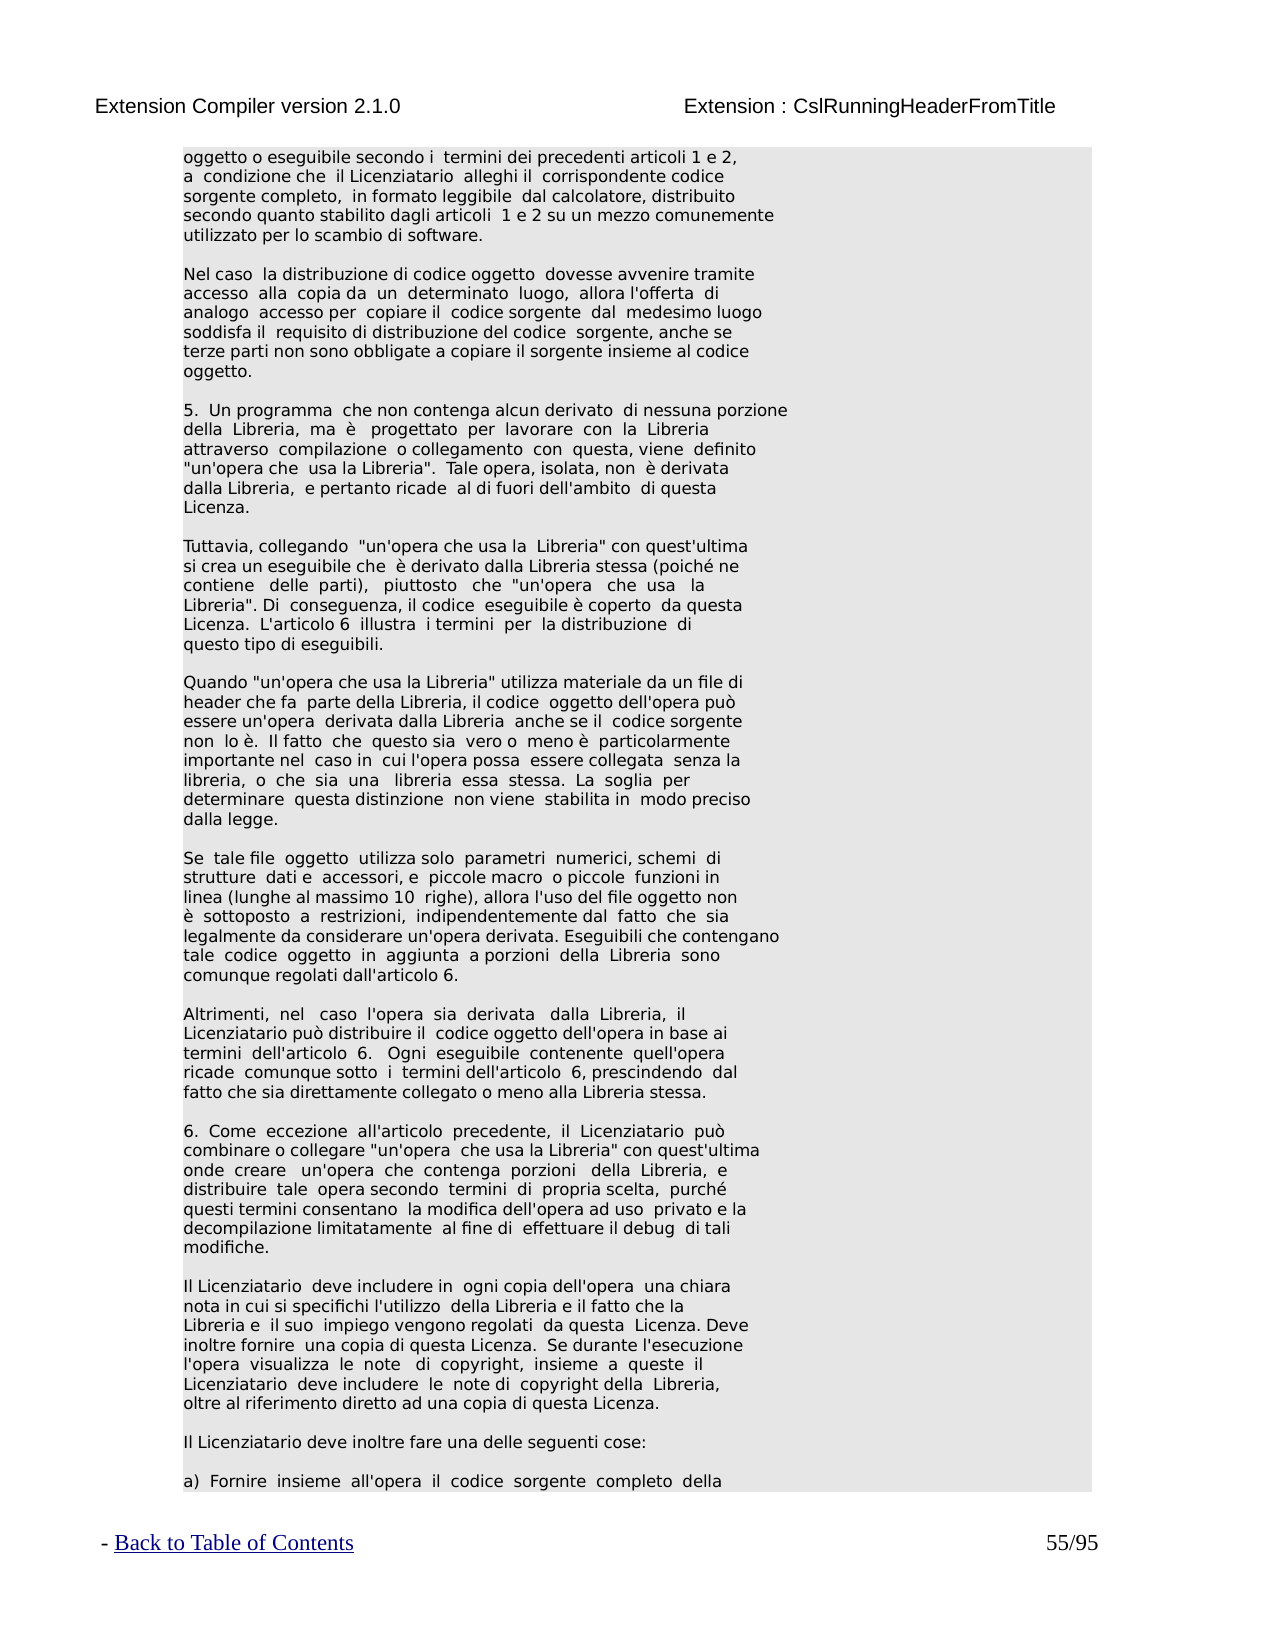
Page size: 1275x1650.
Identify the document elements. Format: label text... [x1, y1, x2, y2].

text utilizzato per lo scambio di software. [183, 225, 1092, 245]
text distribuire tale opera secondo termini di propria scelta, purché [183, 1180, 1092, 1199]
text Se tale file oggetto utilizza solo parametri numerici, schemi di [183, 849, 1092, 868]
text libreria, o che sia una libreria essa stessa. La soglia per [183, 771, 1092, 790]
text oltre al riferimento diretto ad una copia di questa Licenza. [183, 1394, 1092, 1414]
text combinare o collegare "un'opera che usa la Libreria" con quest'ultima [183, 1141, 1092, 1160]
text nota in cui si specifichi l'utilizzo della Libreria e il fatto che la [183, 1297, 1092, 1316]
text "un'opera che usa la Libreria". Tale opera, isolata, non è derivata [183, 459, 1092, 479]
text inoltre fornire una copia di questa Licenza. Se durante l'esecuzione [183, 1336, 1092, 1355]
text fatto che sia direttamente collegato o meno alla Libreria stessa. [183, 1082, 1092, 1102]
text termini dell'articolo 6. Ogni eseguibile contenente quell'opera [183, 1043, 1092, 1063]
text questo tipo di eseguibili. [183, 634, 1092, 654]
text modifiche. [183, 1238, 1092, 1258]
text Licenza. L'articolo 6 illustra i termini per la distribuzione di [183, 615, 1092, 634]
text sorgente completo, in formato leggibile dal calcolatore, distribuito [183, 186, 1092, 206]
text contiene delle parti), piuttosto che "un'opera che usa la [183, 576, 1092, 596]
text della Libreria, ma è progettato per lavorare con la Libreria [183, 420, 1092, 440]
text header che fa parte della Libreria, il codice oggetto dell'opera può [183, 693, 1092, 712]
text Libreria". Di conseguenza, il codice eseguibile è coperto da questa [183, 596, 1092, 615]
text Licenza. [183, 498, 1092, 518]
text secondo quanto stabilito dagli articoli 1 e 2 su un mezzo comunemente [183, 206, 1092, 225]
text questi termini consentano la modifica dell'opera ad uso privato e la [183, 1199, 1092, 1219]
text strutture dati e accessori, e piccole macro o piccole funzioni in [183, 868, 1092, 888]
text Nel caso la distribuzione di codice oggetto dovesse avvenire tramite [183, 264, 1092, 284]
text analogo accesso per copiare il codice sorgente dal medesimo luogo [183, 303, 1092, 323]
text legalmente da considerare un'opera derivata. Eseguibili che contengano [183, 927, 1092, 946]
text Libreria e il suo impiego vengono regolati da questa Licenza. Deve [183, 1316, 1092, 1336]
text dalla legge. [183, 810, 1092, 829]
text terze parti non sono obbligate a copiare il sorgente insieme al codice [183, 342, 1092, 362]
text 5. Un programma che non contenga alcun derivato di nessuna porzione [183, 401, 1092, 420]
text a condizione che il Licenziatario alleghi il corrispondente codice [183, 167, 1092, 186]
text 6. Come eccezione all'articolo precedente, il Licenziatario può [183, 1121, 1092, 1141]
text soddisfa il requisito di distribuzione del codice sorgente, anche se [183, 323, 1092, 342]
text dalla Libreria, e pertanto ricade al di fuori dell'ambito di questa [183, 479, 1092, 498]
text l'opera visualizza le note di copyright, insieme a queste il [183, 1355, 1092, 1375]
text determinare questa distinzione non viene stabilita in modo preciso [183, 790, 1092, 810]
text si crea un eseguibile che è derivato dalla Libreria stessa (poiché ne [183, 557, 1092, 576]
text oggetto o eseguibile secondo i termini dei precedenti articoli 1 e 2, [183, 147, 1092, 167]
text comunque regolati dall'articolo 6. [183, 966, 1092, 985]
text attraverso compilazione o collegamento con questa, viene definito [183, 440, 1092, 459]
text Il Licenziatario deve inoltre fare una delle seguenti cose: [183, 1433, 1092, 1453]
text accesso alla copia da un determinato luogo, allora l'offerta di [183, 284, 1092, 303]
text Quando "un'opera che usa la Libreria" utilizza materiale da un file di [183, 673, 1092, 693]
text ricade comunque sotto i termini dell'articolo 6, prescindendo dal [183, 1063, 1092, 1082]
text linea (lunghe al massimo 10 righe), allora l'uso del file oggetto non [183, 888, 1092, 907]
text Tuttavia, collegando "un'opera che usa la Libreria" con quest'ultima [183, 537, 1092, 557]
text non lo è. Il fatto che questo sia vero o meno è particolarmente [183, 732, 1092, 751]
text importante nel caso in cui l'opera possa essere collegata senza la [183, 751, 1092, 771]
text tale codice oggetto in aggiunta a porzioni della Libreria sono [183, 946, 1092, 966]
text essere un'opera derivata dalla Libreria anche se il codice sorgente [183, 712, 1092, 732]
text decompilazione limitatamente al fine di effettuare il debug di tali [183, 1219, 1092, 1238]
text è sottoposto a restrizioni, indipendentemente dal fatto che sia [183, 907, 1092, 927]
text Licenziatario può distribuire il codice oggetto dell'opera in base ai [183, 1024, 1092, 1043]
text Altrimenti, nel caso l'opera sia derivata dalla Libreria, il [183, 1004, 1092, 1024]
text a) Fornire insieme all'opera il codice sorgente completo della [183, 1472, 1092, 1492]
text Il Licenziatario deve includere in ogni copia dell'opera una chiara [183, 1277, 1092, 1297]
text onde creare un'opera che contenga porzioni della Libreria, e [183, 1160, 1092, 1180]
text Licenziatario deve includere le note di copyright della Libreria, [183, 1375, 1092, 1394]
text oggetto. [183, 362, 1092, 381]
